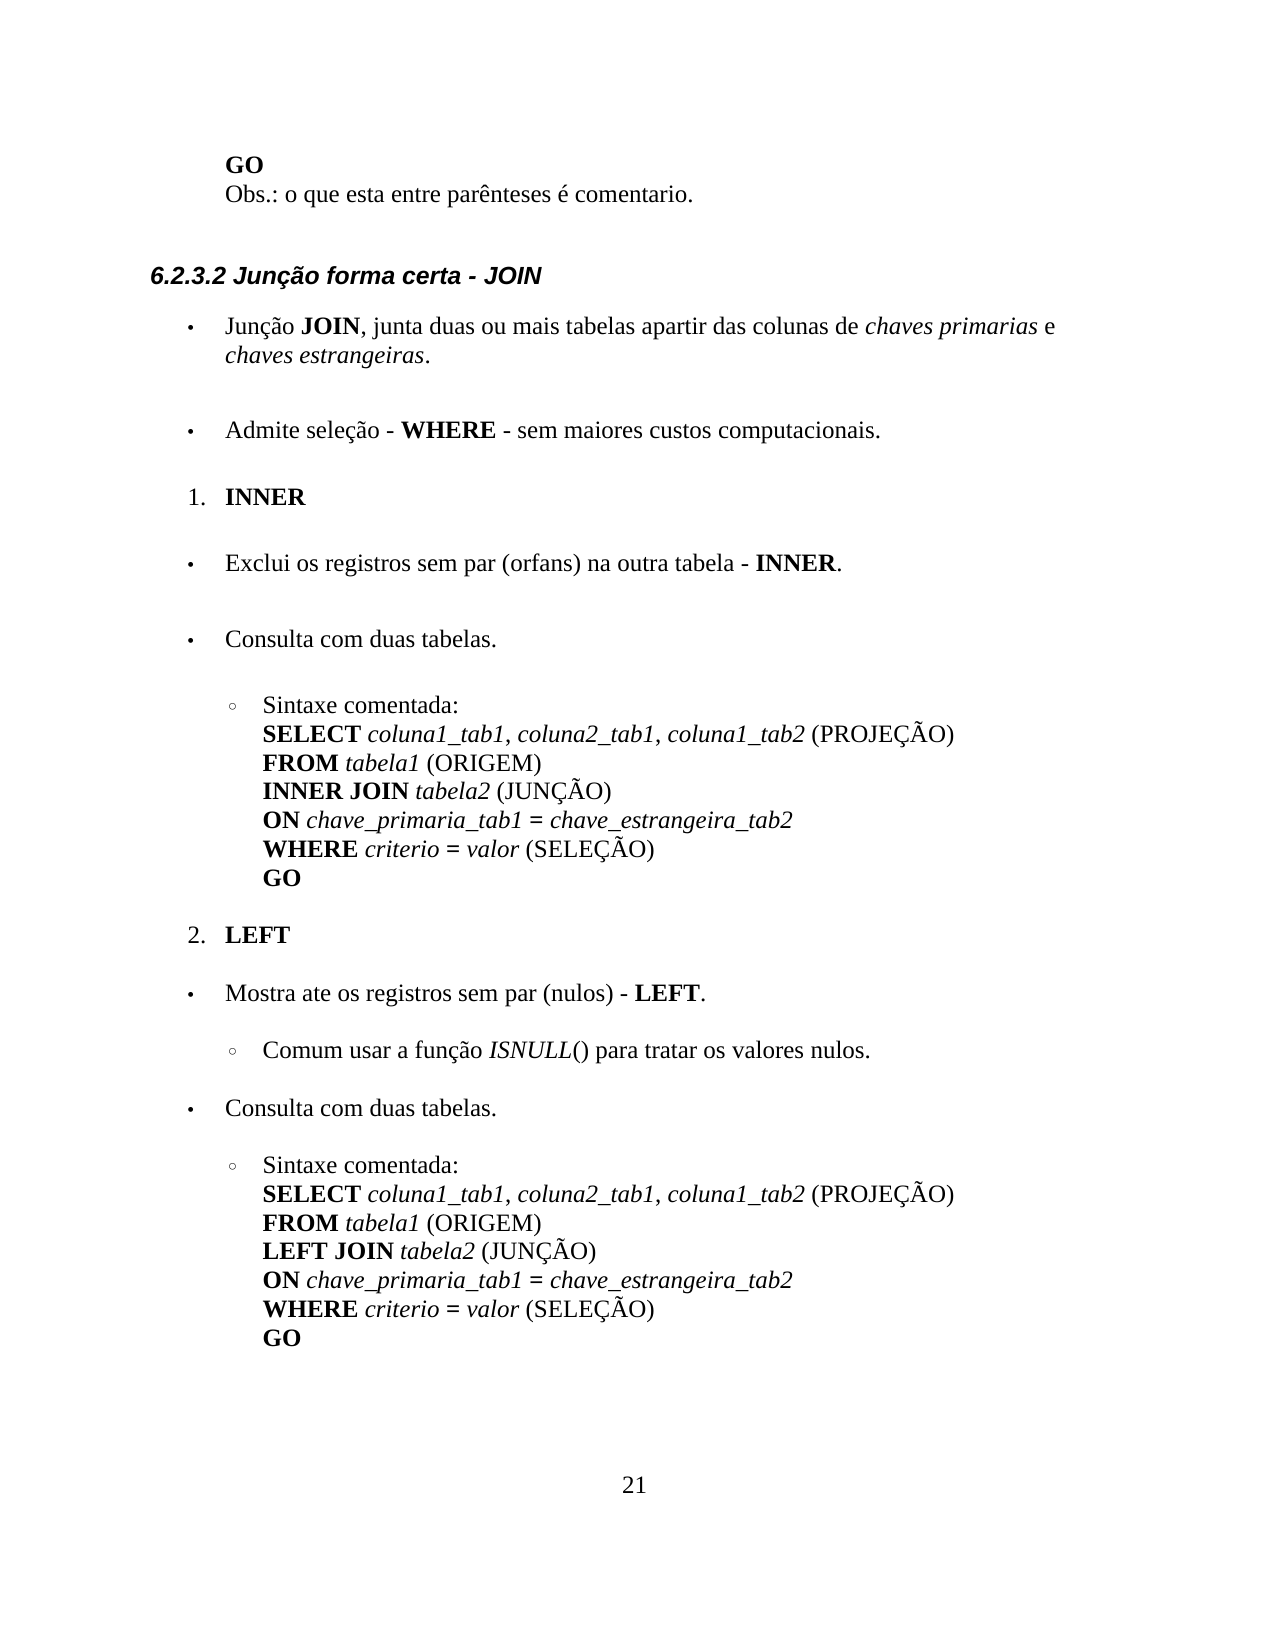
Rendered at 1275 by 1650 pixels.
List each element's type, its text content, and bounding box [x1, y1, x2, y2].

list Comum usar a função ISNULL() para tratar os valores nulos. [225, 1035, 1125, 1093]
list Junção JOIN, junta duas ou mais tabelas apartir das colunas de chaves primarias e chaves estrangeiras. [187, 311, 1125, 397]
list Exclui os registros sem par (orfans) na outra tabela - INNER. [187, 548, 1125, 606]
list Sintaxe comentada: SELECT coluna1_tab1, coluna2_tab1, coluna1_tab2 (PROJEÇÃO) FROM tabela1 (ORIGEM) INNER JOIN tabela2 (JUNÇÃO) ON chave_primaria_tab1 = chave_estrangeira_tab2 WHERE criterio = valor (SELEÇÃO) GO [225, 690, 1125, 920]
list Consulta com duas tabelas. [187, 624, 1125, 681]
list GO Obs.: o que esta entre parênteses é comentario. [187, 150, 1125, 236]
list Sintaxe comentada: SELECT coluna1_tab1, coluna2_tab1, coluna1_tab2 (PROJEÇÃO) FROM tabela1 (ORIGEM) LEFT JOIN tabela2 (JUNÇÃO) ON chave_primaria_tab1 = chave_estrangeira_tab2 WHERE criterio = valor (SELEÇÃO) GO [225, 1150, 1125, 1380]
list Mostra ate os registros sem par (nulos) - LEFT. [187, 978, 1125, 1035]
list Admite seleção - WHERE - sem maiores custos computacionais. [187, 415, 1125, 473]
list INNER [187, 482, 1125, 539]
subtitle 6.2.3.2 Junção forma certa - JOIN [150, 261, 1125, 290]
list LEFT [187, 920, 1125, 978]
list Consulta com duas tabelas. [187, 1093, 1125, 1150]
